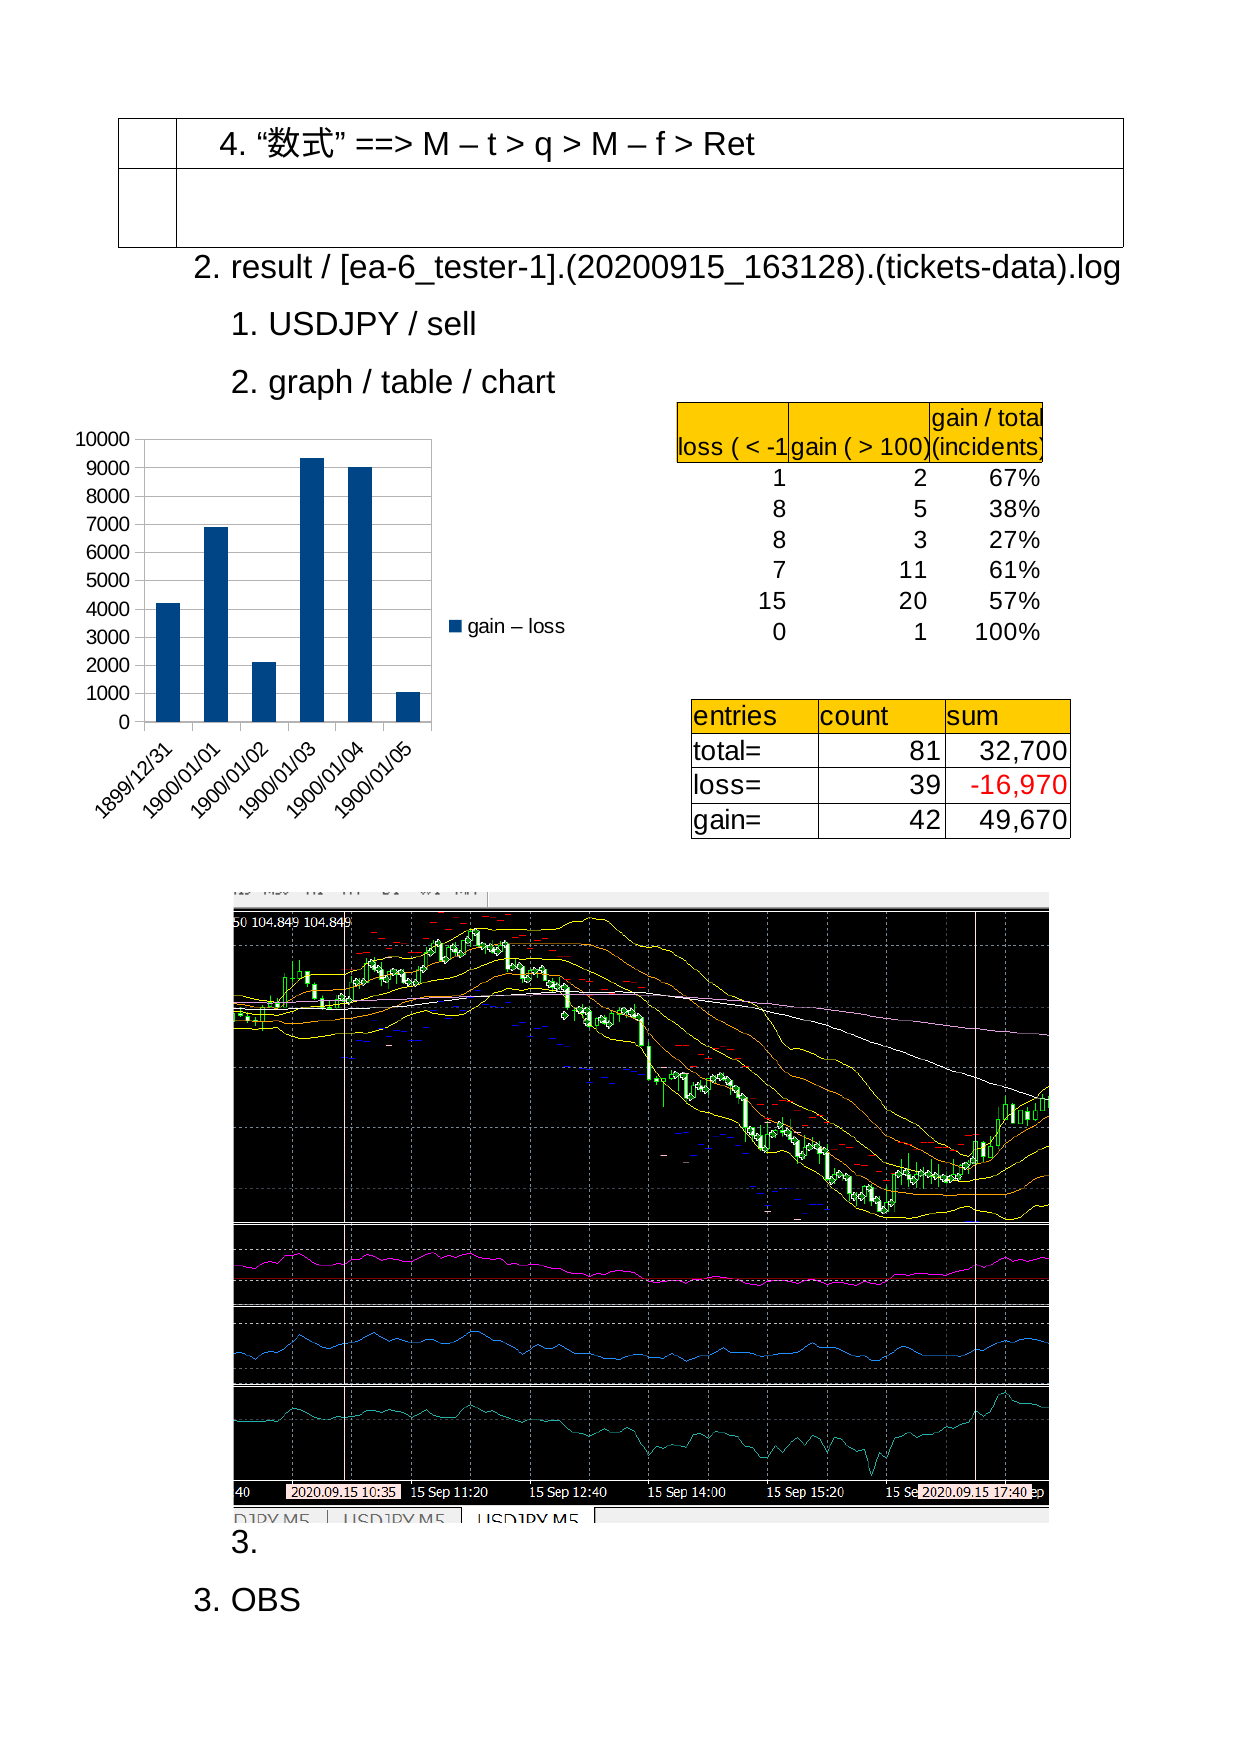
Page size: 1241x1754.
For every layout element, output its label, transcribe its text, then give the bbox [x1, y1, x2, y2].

table_cell addressing ==> BB.loc “current”, “prev” ==> C/P “数式” ==> M – t > q > M – f > Ret replace DH11 (prev,total,end) → DH8 DH12 (prev, loss,end) → DH9 DG13 (prev,loss,start) → DG10 “数式” ==> M – t > q > M – f > Ret [177, 119, 1123, 168]
table_cell [119, 119, 176, 168]
table_cell [119, 169, 176, 247]
list result / [ea-6_tester-1].(20200915_163128).(tickets-data).log [193, 248, 1122, 285]
picture [233, 892, 1049, 1523]
list USDJPY / sell [231, 304, 1122, 343]
list OBS [193, 1580, 1122, 1618]
list graph / table / chart [231, 362, 1122, 401]
table_cell [177, 169, 1123, 247]
